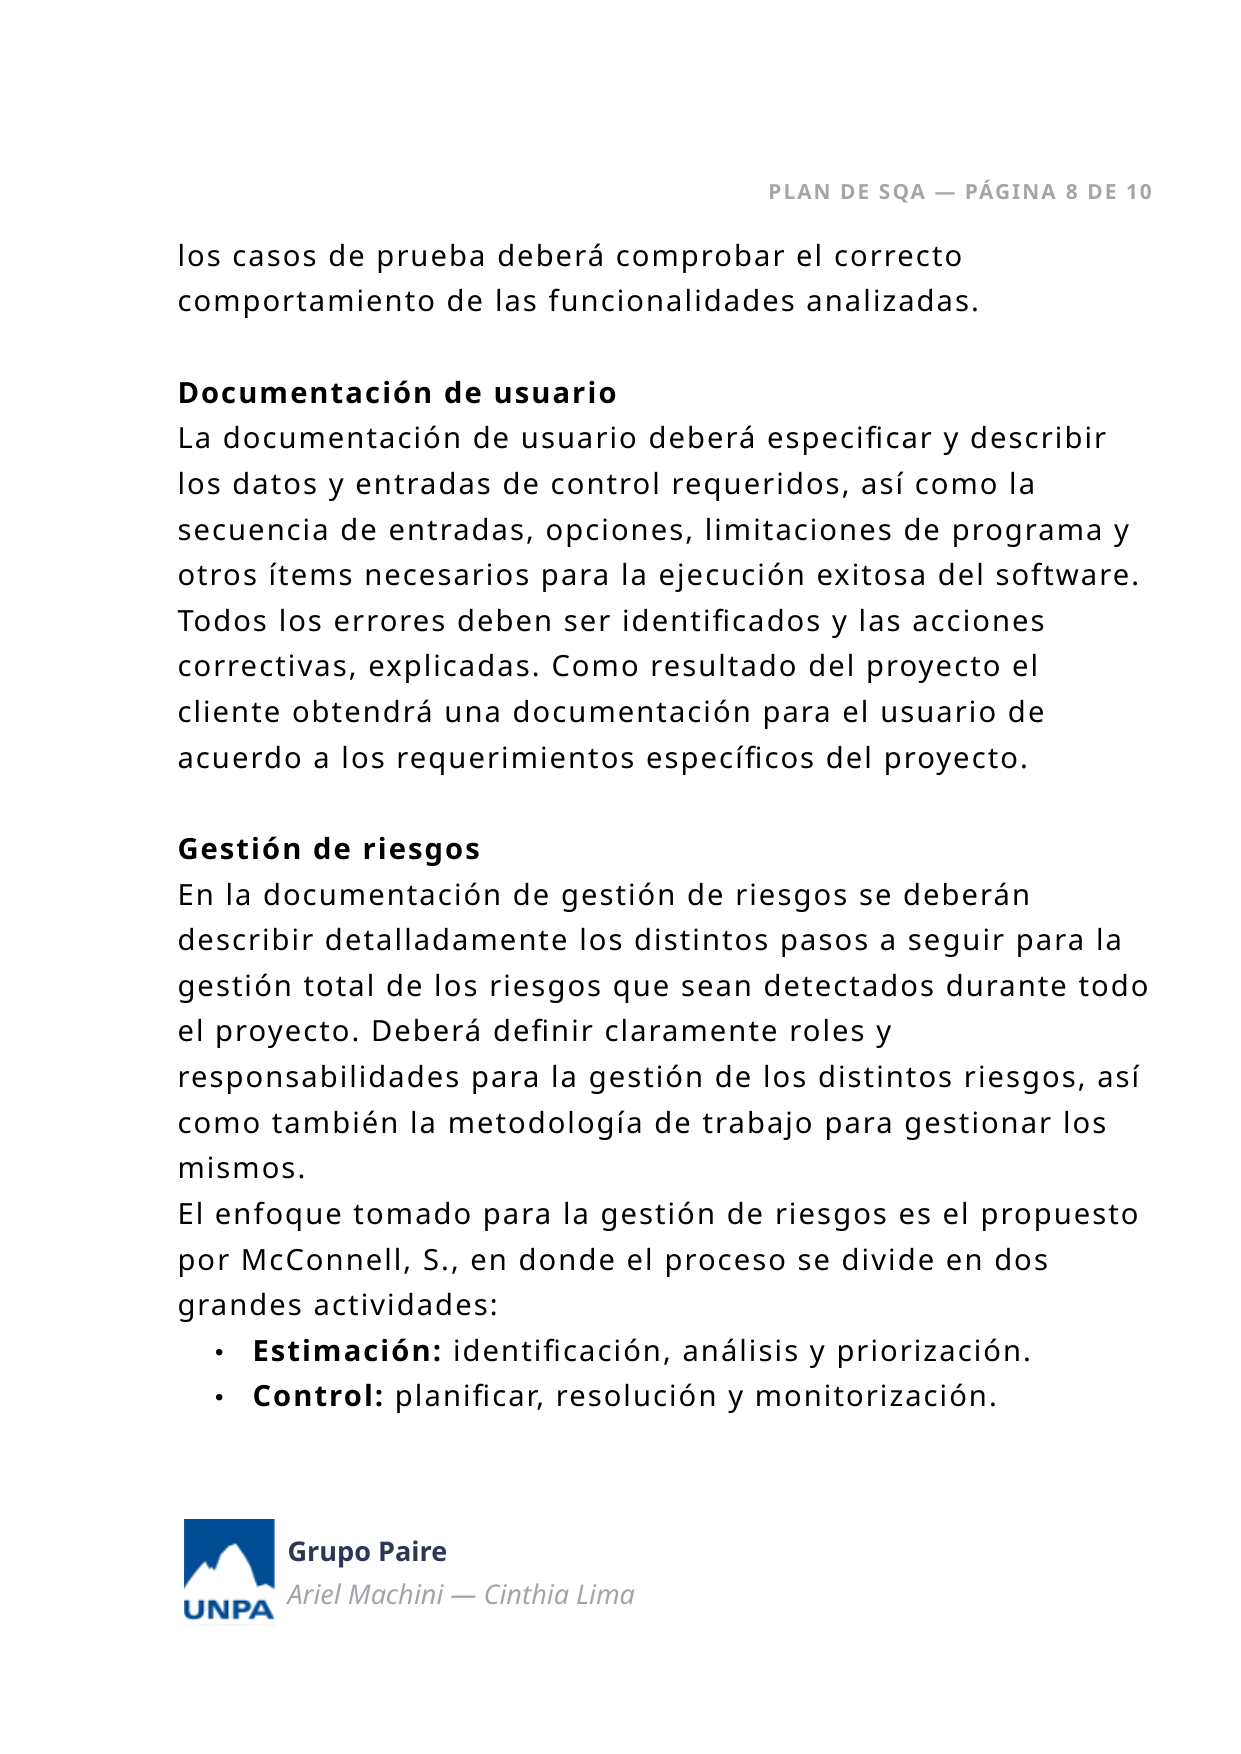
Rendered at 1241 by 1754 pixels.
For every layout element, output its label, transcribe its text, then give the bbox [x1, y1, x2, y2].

picture [184, 1519, 275, 1626]
text En la documentación de gestión de riesgos se deberán describir detalladamente los distintos pasos a seguir para la gestión total de los riesgos que sean detectados durante todo el proyecto. Deberá definir claramente roles y responsabilidades para la gestión de los distintos riesgos, así como también la metodología de trabajo para gestionar los mismos. [177, 874, 1152, 1187]
text Documentación de usuario [177, 372, 1152, 412]
text los casos de prueba deberá comprobar el correcto comportamiento de las funcionalidades analizadas. [177, 235, 1152, 320]
text Gestión de riesgos [177, 828, 1152, 868]
list Estimación: identificación, análisis y priorización. [215, 1330, 1152, 1370]
list Control: planificar, resolución y monitorización. [215, 1376, 1152, 1415]
text La documentación de usuario deberá especificar y describir los datos y entradas de control requeridos, así como la secuencia de entradas, opciones, limitaciones de programa y otros ítems necesarios para la ejecución exitosa del software. Todos los errores deben ser identificados y las acciones correctivas, explicadas. Como resultado del proyecto el cliente obtendrá una documentación para el usuario de acuerdo a los requerimientos específicos del proyecto. [177, 418, 1152, 777]
text El enfoque tomado para la gestión de riesgos es el propuesto por McConnell, S., en donde el proceso se divide en dos grandes actividades: [177, 1193, 1152, 1324]
